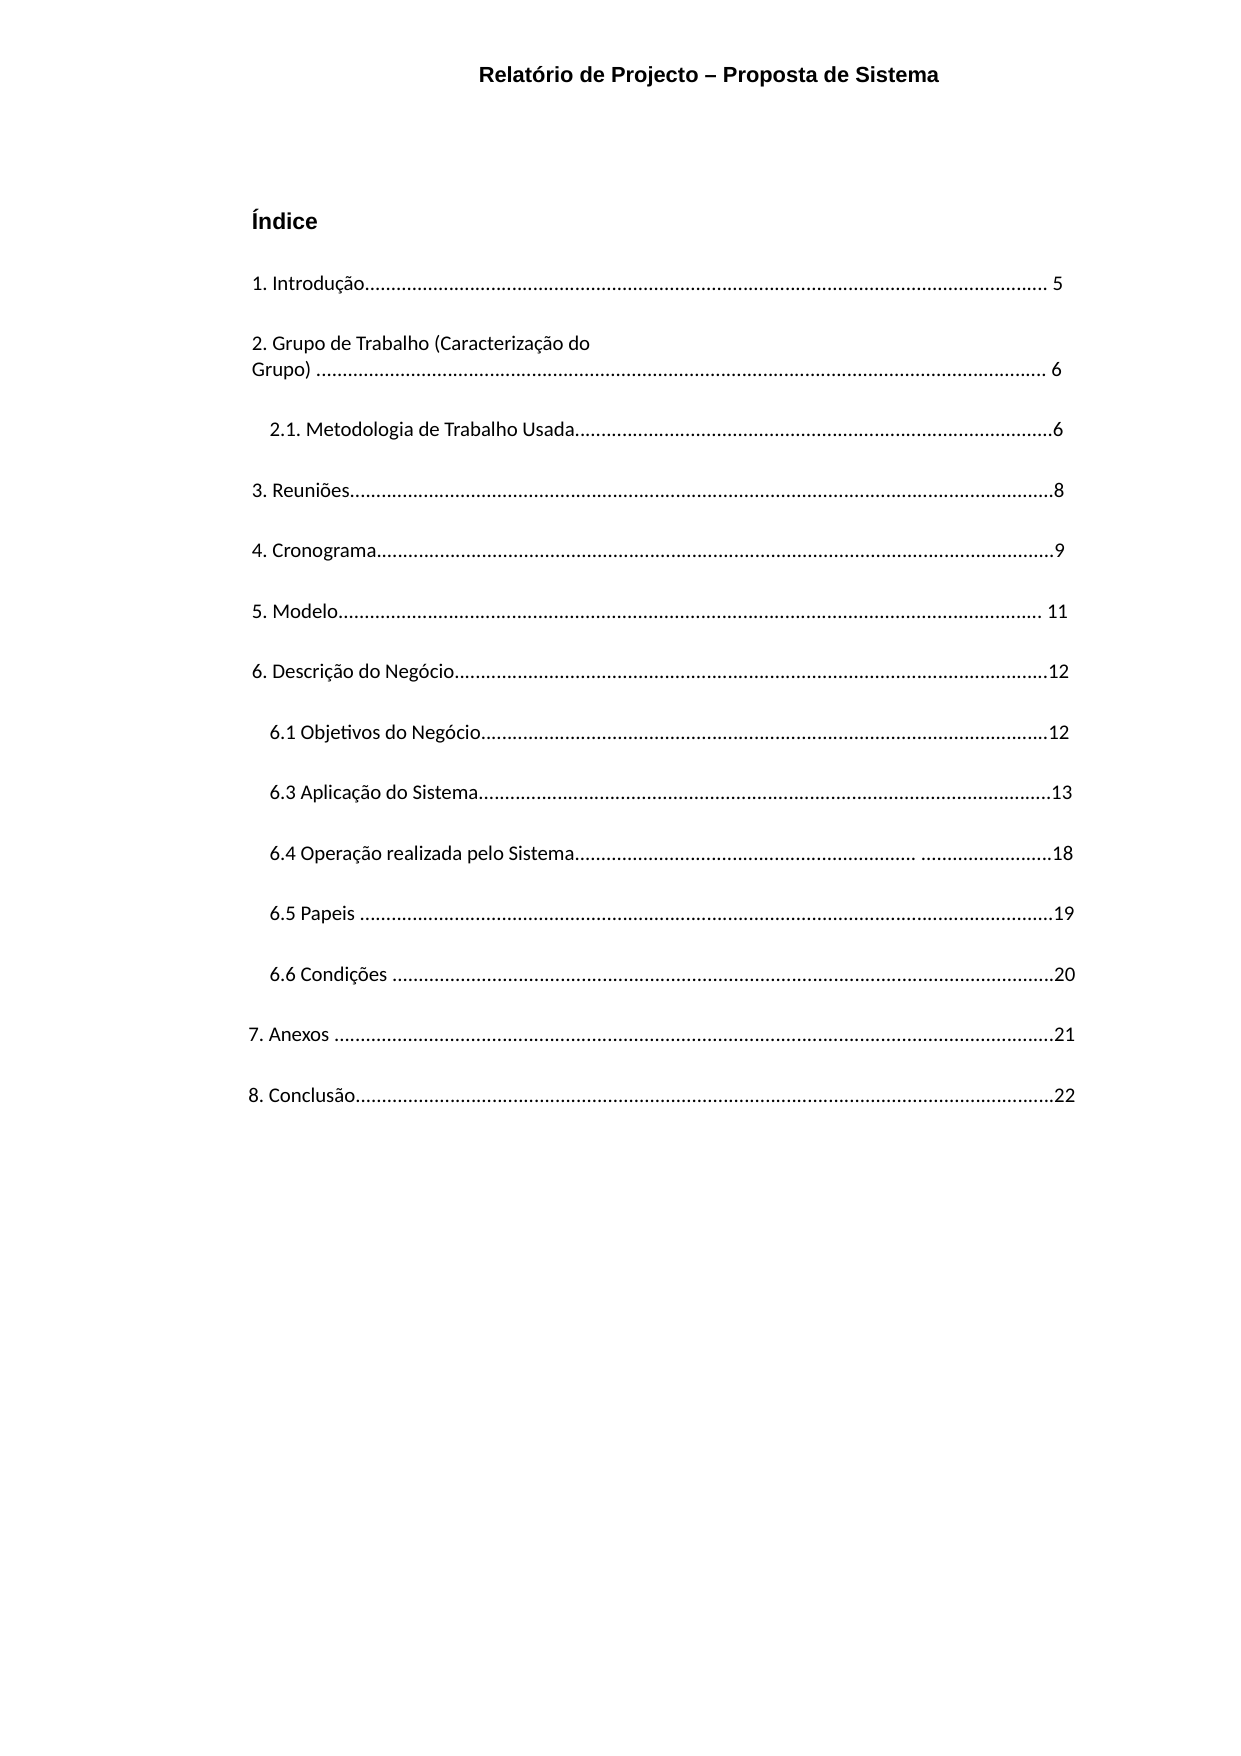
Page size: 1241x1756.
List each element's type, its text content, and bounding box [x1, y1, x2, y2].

text 6.4 Operação realizada pelo Sistema................................................................. .........................18 [269, 840, 1166, 865]
text 6. Descrição do Negócio.................................................................................................................12 [252, 658, 1166, 684]
subtitle Índice [252, 208, 1166, 235]
text 1. Introdução.................................................................................................................................. 5 [252, 270, 1166, 295]
text 7. Anexos .........................................................................................................................................21 [178, 1021, 1166, 1047]
text 2. Grupo de Trabalho (Caracterização do Grupo) ........................................................................................................................................... 6 [252, 330, 1166, 381]
text 6.6 Condições ..............................................................................................................................20 [269, 961, 1166, 986]
text 8. Conclusão.....................................................................................................................................22 [178, 1082, 1166, 1107]
text 6.1 Objetivos do Negócio............................................................................................................12 [269, 719, 1166, 744]
text 2.1. Metodologia de Trabalho Usada...........................................................................................6 [269, 416, 1166, 442]
text 4. Cronograma.................................................................................................................................9 [252, 537, 1166, 563]
text 6.3 Aplicação do Sistema.............................................................................................................13 [269, 779, 1166, 805]
text 5. Modelo...................................................................................................................................... 11 [252, 598, 1166, 623]
text 3. Reuniões......................................................................................................................................8 [252, 477, 1166, 502]
text 6.5 Papeis ....................................................................................................................................19 [269, 900, 1166, 926]
